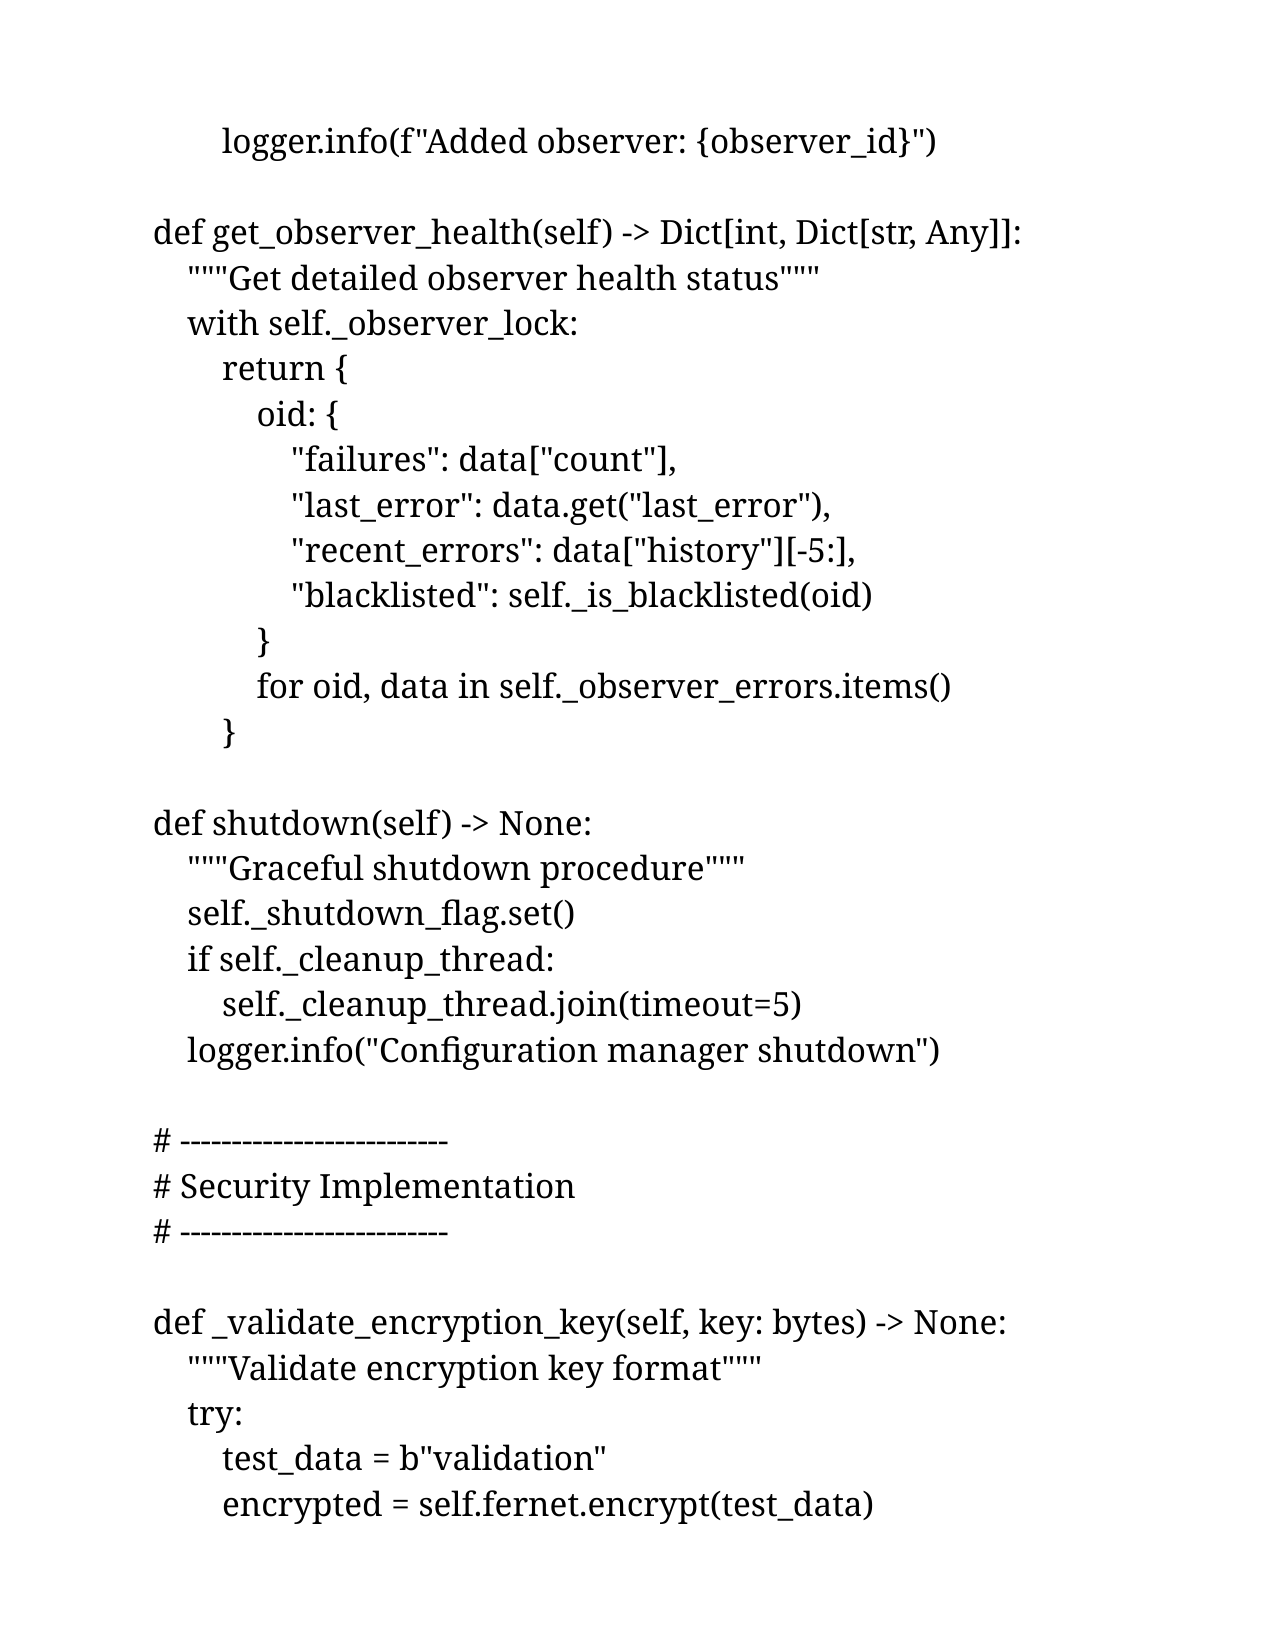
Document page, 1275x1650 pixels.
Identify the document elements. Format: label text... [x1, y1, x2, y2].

text "last_error": data.get("last_error"), [118, 481, 1157, 527]
text with self._observer_lock: [118, 300, 1157, 345]
text encrypted = self.fernet.encrypt(test_data) [118, 1481, 1157, 1526]
text """Validate encryption key format""" [118, 1344, 1157, 1390]
text self._cleanup_thread.join(timeout=5) [118, 981, 1157, 1026]
text } [118, 618, 1157, 663]
text logger.info(f"Added observer: {observer_id}") [118, 118, 1157, 163]
text "failures": data["count"], [118, 436, 1157, 481]
text if self._cleanup_thread: [118, 936, 1157, 981]
text # -------------------------- [118, 1208, 1157, 1253]
text # Security Implementation [118, 1163, 1157, 1208]
text for oid, data in self._observer_errors.items() [118, 663, 1157, 708]
text oid: { [118, 391, 1157, 436]
text """Get detailed observer health status""" [118, 254, 1157, 300]
text def shutdown(self) -> None: [118, 799, 1157, 845]
text "blacklisted": self._is_blacklisted(oid) [118, 572, 1157, 618]
text """Graceful shutdown procedure""" [118, 845, 1157, 890]
text # -------------------------- [118, 1117, 1157, 1163]
text try: [118, 1390, 1157, 1435]
text "recent_errors": data["history"][-5:], [118, 527, 1157, 572]
text } [118, 708, 1157, 754]
text self._shutdown_flag.set() [118, 890, 1157, 936]
text return { [118, 345, 1157, 391]
text logger.info("Configuration manager shutdown") [118, 1026, 1157, 1072]
text def get_observer_health(self) -> Dict[int, Dict[str, Any]]: [118, 209, 1157, 254]
text test_data = b"validation" [118, 1435, 1157, 1481]
text def _validate_encryption_key(self, key: bytes) -> None: [118, 1299, 1157, 1344]
